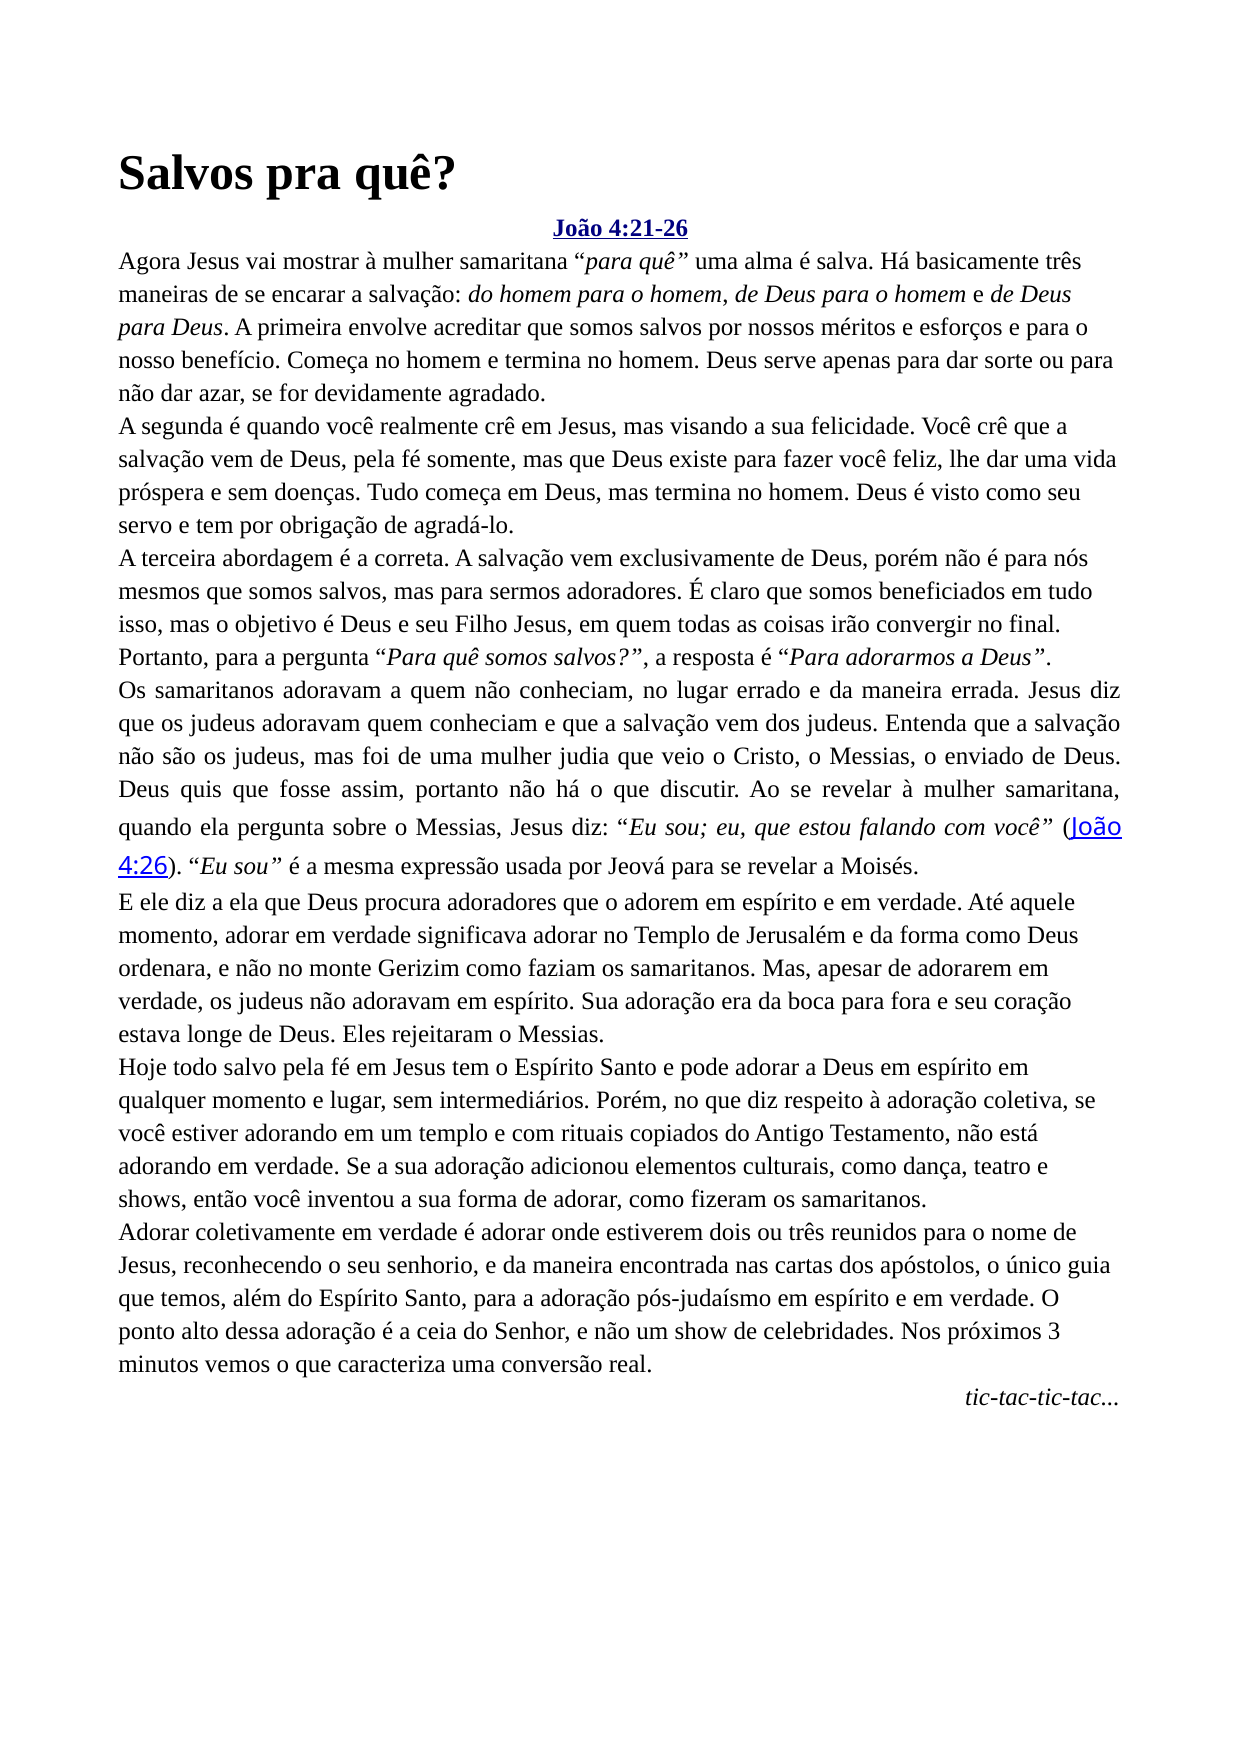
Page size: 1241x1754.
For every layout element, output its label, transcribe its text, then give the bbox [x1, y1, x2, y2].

text Os samaritanos adoravam a quem não conheciam, no lugar errado e da maneira errada. Jesus diz que os judeus adoravam quem conheciam e que a salvação vem dos judeus. Entenda que a salvação não são os judeus, mas foi de uma mulher judia que veio o Cristo, o Messias, o enviado de Deus. Deus quis que fosse assim, portanto não há o que discutir. Ao se revelar à mulher samaritana, quando ela pergunta sobre o Messias, Jesus diz: “Eu sou; eu, que estou falando com você” (João 4:26). “Eu sou” é a mesma expressão usada por Jeová para se revelar a Moisés. [118, 675, 1122, 882]
text Hoje todo salvo pela fé em Jesus tem o Espírito Santo e pode adorar a Deus em espírito em qualquer momento e lugar, sem intermediários. Porém, no que diz respeito à adoração coletiva, se você estiver adorando em um templo e com rituais copiados do Antigo Testamento, não está adorando em verdade. Se a sua adoração adicionou elementos culturais, como dança, teatro e shows, então você inventou a sua forma de adorar, como fizeram os samaritanos. [118, 1052, 1122, 1213]
text A segunda é quando você realmente crê em Jesus, mas visando a sua felicidade. Você crê que a salvação vem de Deus, pela fé somente, mas que Deus existe para fazer você feliz, lhe dar uma vida próspera e sem doenças. Tudo começa em Deus, mas termina no homem. Deus é visto como seu servo e tem por obrigação de agradá-lo. [118, 411, 1122, 539]
text A terceira abordagem é a correta. A salvação vem exclusivamente de Deus, porém não é para nós mesmos que somos salvos, mas para sermos adoradores. É claro que somos beneficiados em tudo isso, mas o objetivo é Deus e seu Filho Jesus, em quem todas as coisas irão convergir no final. Portanto, para a pergunta “Para quê somos salvos?”, a resposta é “Para adorarmos a Deus”. [118, 543, 1122, 671]
text E ele diz a ela que Deus procura adoradores que o adorem em espírito e em verdade. Até aquele momento, adorar em verdade significava adorar no Templo de Jerusalém e da forma como Deus ordenara, e não no monte Gerizim como faziam os samaritanos. Mas, apesar de adorarem em verdade, os judeus não adoravam em espírito. Sua adoração era da boca para fora e seu coração estava longe de Deus. Eles rejeitaram o Messias. [118, 887, 1122, 1047]
subtitle Salvos pra quê? [118, 143, 1122, 201]
text Agora Jesus vai mostrar à mulher samaritana “para quê” uma alma é salva. Há basicamente três maneiras de se encarar a salvação: do homem para o homem, de Deus para o homem e de Deus para Deus. A primeira envolve acreditar que somos salvos por nossos méritos e esforços e para o nosso benefício. Começa no homem e termina no homem. Deus serve apenas para dar sorte ou para não dar azar, se for devidamente agradado. [118, 246, 1122, 407]
text Adorar coletivamente em verdade é adorar onde estiverem dois ou três reunidos para o nome de Jesus, reconhecendo o seu senhorio, e da maneira encontrada nas cartas dos apóstolos, o único guia que temos, além do Espírito Santo, para a adoração pós-judaísmo em espírito e em verdade. O ponto alto dessa adoração é a ceia do Senhor, e não um show de celebridades. Nos próximos 3 minutos vemos o que caracteriza uma conversão real. [118, 1217, 1122, 1378]
text João 4:21-26 [118, 213, 1122, 242]
text tic-tac-tic-tac... [118, 1382, 1122, 1411]
